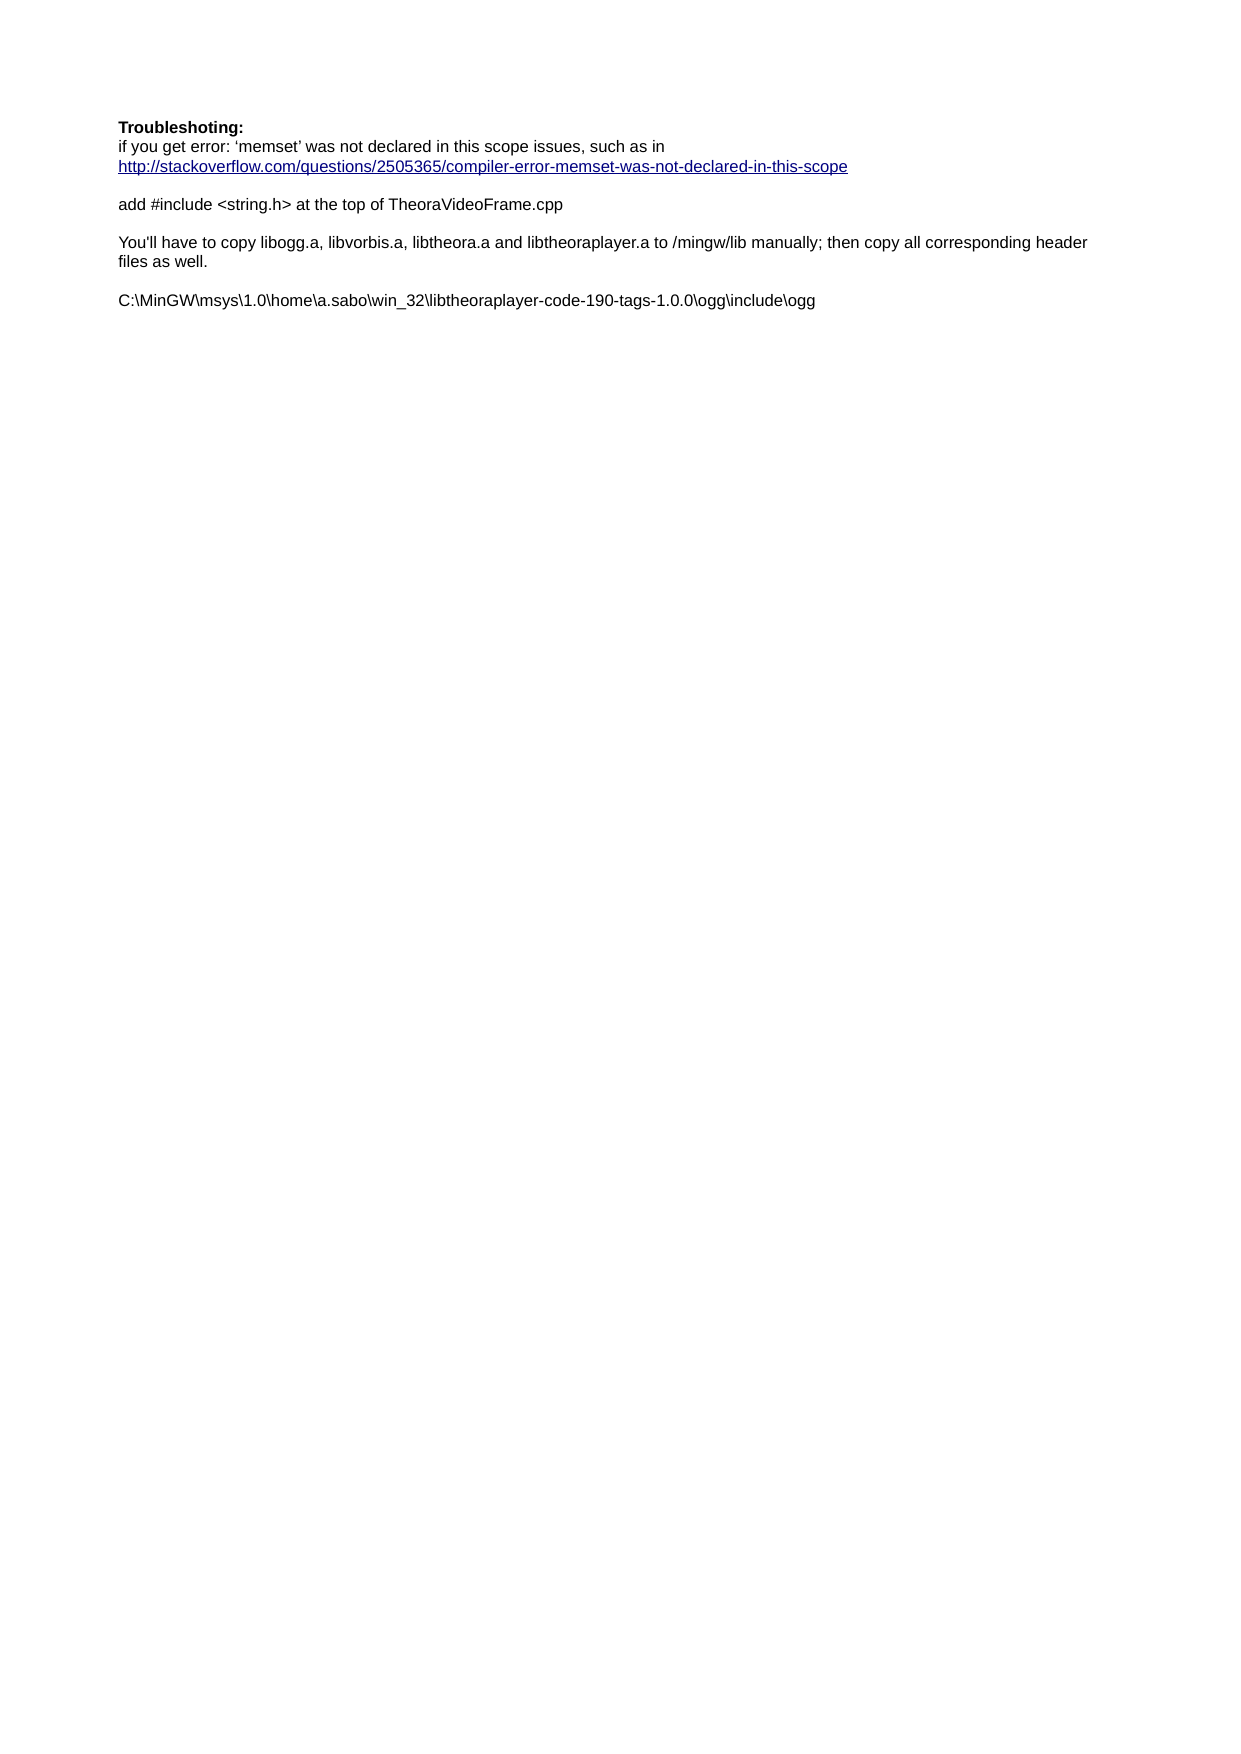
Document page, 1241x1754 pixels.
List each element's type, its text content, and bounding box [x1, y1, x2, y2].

text C:\MinGW\msys\1.0\home\a.sabo\win_32\libtheoraplayer-code-190-tags-1.0.0\ogg\include\ogg [118, 291, 1122, 310]
text add #include <string.h> at the top of TheoraVideoFrame.cpp [118, 195, 1122, 214]
text if you get error: ‘memset’ was not declared in this scope issues, such as in [118, 137, 1122, 156]
text http://stackoverflow.com/questions/2505365/compiler-error-memset-was-not-declared-in-this-scope [118, 156, 1122, 176]
text You'll have to copy libogg.a, libvorbis.a, libtheora.a and libtheoraplayer.a to /mingw/lib manually; then copy all corresponding header files as well. [118, 233, 1122, 271]
text Troubleshoting: [118, 118, 1122, 137]
